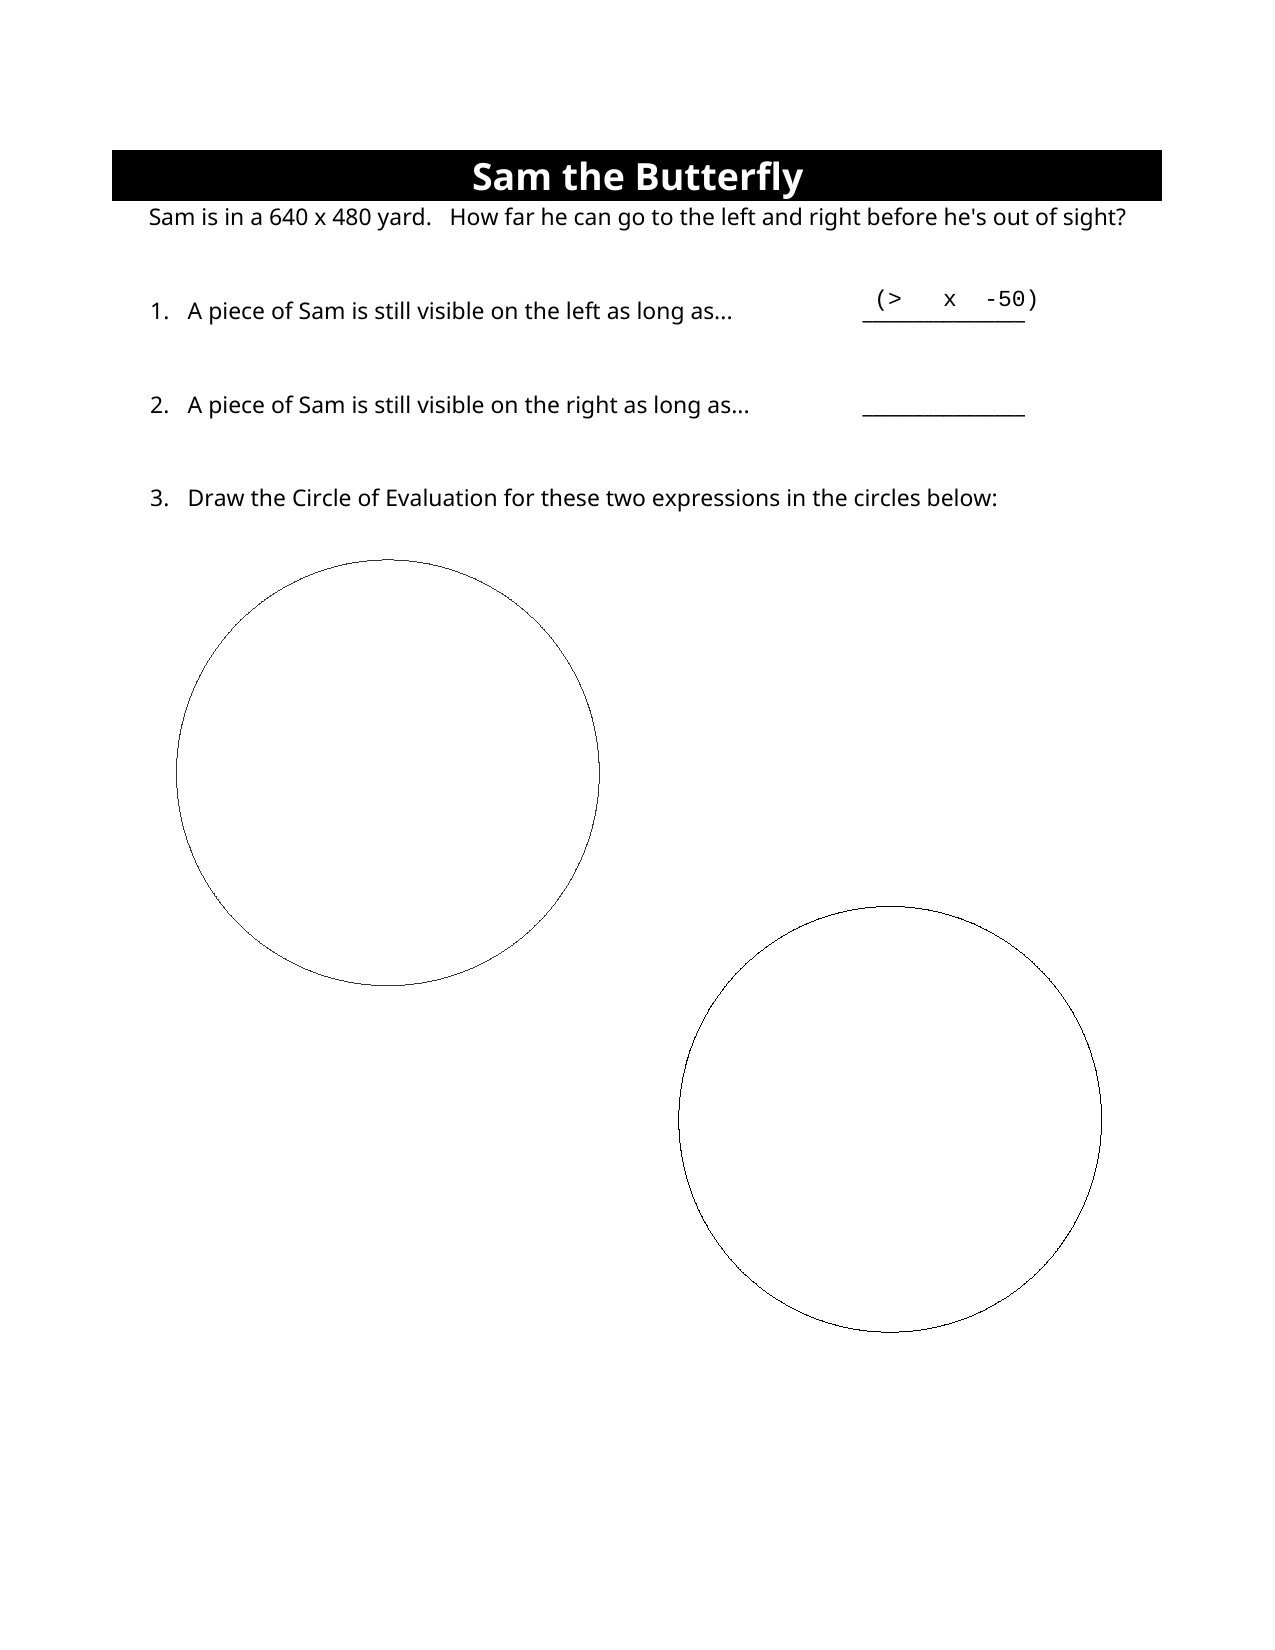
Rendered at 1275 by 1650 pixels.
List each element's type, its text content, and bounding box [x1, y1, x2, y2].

list A piece of Sam is still visible on the right as long as... ________________ [150, 388, 1162, 420]
subtitle Sam the Butterfly [112, 150, 1162, 201]
list A piece of Sam is still visible on the left as long as... ________________ [150, 295, 1162, 326]
list Draw the Circle of Evaluation for these two expressions in the circles below: [150, 482, 1162, 513]
text Sam is in a 640 x 480 yard. How far he can go to the left and right before he's out of sight? [148, 201, 1162, 232]
